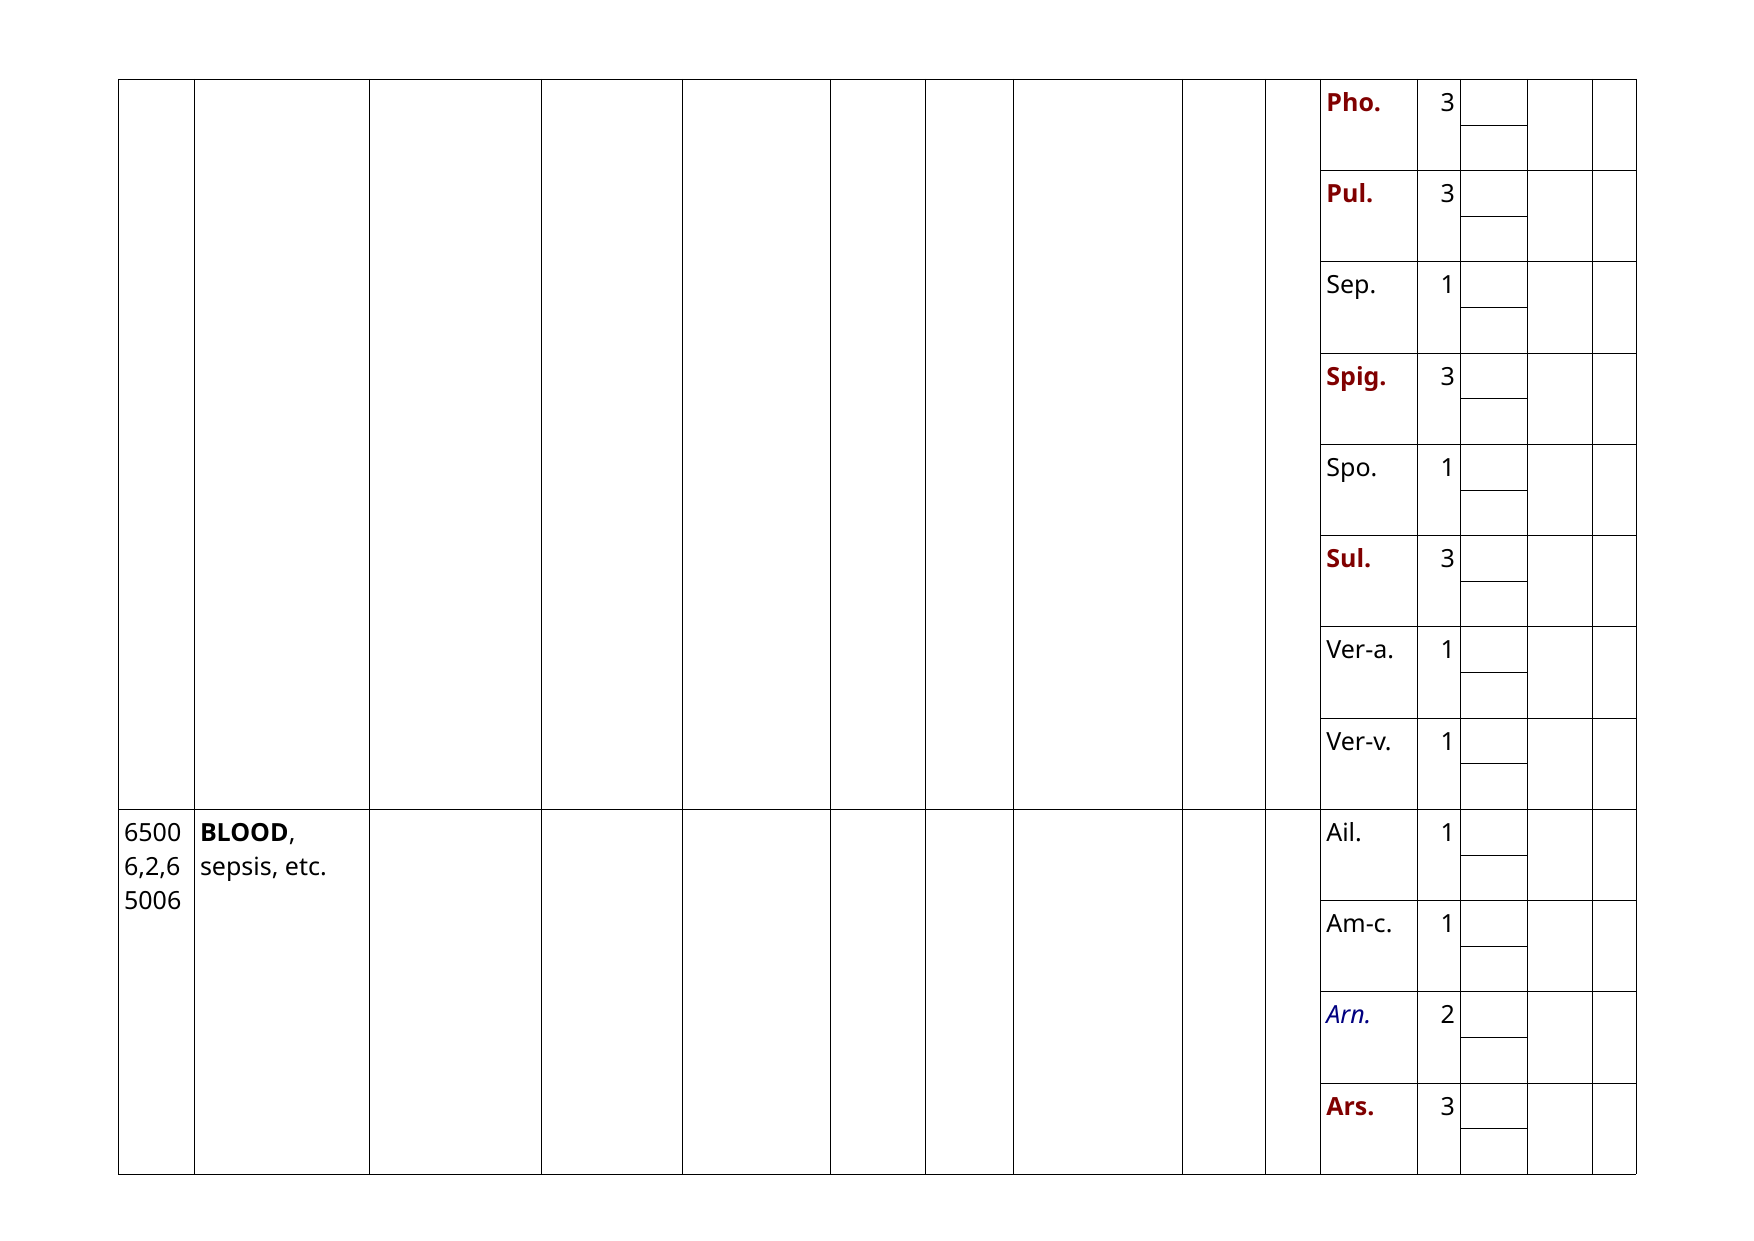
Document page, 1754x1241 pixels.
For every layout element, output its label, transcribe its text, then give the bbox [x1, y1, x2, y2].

table_cell [831, 810, 925, 1174]
table_cell [1183, 810, 1265, 1174]
table_cell [1461, 1084, 1527, 1128]
table_cell [1528, 80, 1592, 170]
table_cell [1528, 354, 1592, 444]
table_cell [1461, 992, 1527, 1037]
table_cell Ver-a. [1321, 627, 1417, 718]
table_cell Spo. [1321, 445, 1417, 535]
table_cell [1461, 582, 1527, 626]
table_cell [1528, 262, 1592, 353]
table_cell [1593, 992, 1636, 1083]
table_cell [1593, 445, 1636, 535]
table_cell [831, 80, 925, 809]
table_cell 1 [1418, 262, 1460, 353]
table_cell 1 [1418, 719, 1460, 809]
table_cell [119, 80, 194, 809]
table_cell Ail. [1321, 810, 1417, 900]
table_cell [195, 80, 369, 809]
table_cell 1 [1418, 627, 1460, 718]
table_cell [1461, 171, 1527, 216]
table_cell [1461, 80, 1527, 124]
table_cell 1 [1418, 901, 1460, 991]
table_cell [1593, 80, 1636, 170]
table_cell [1528, 445, 1592, 535]
table_cell [542, 80, 682, 809]
table_cell [926, 810, 1013, 1174]
table_cell 65006,2,65006 [119, 810, 194, 1174]
table_cell Spig. [1321, 354, 1417, 444]
table_cell Am-c. [1321, 901, 1417, 991]
table_cell [1461, 764, 1527, 809]
table_cell [1014, 810, 1182, 1174]
table_cell [1528, 536, 1592, 626]
table_cell [1593, 171, 1636, 261]
table_cell [1593, 354, 1636, 444]
table_cell 3 [1418, 536, 1460, 626]
table_cell [1593, 810, 1636, 900]
table_cell [1528, 901, 1592, 991]
table_cell [1593, 627, 1636, 718]
table_cell [370, 80, 541, 809]
table_cell [1593, 262, 1636, 353]
table_cell [1183, 80, 1265, 809]
table_cell [1461, 719, 1527, 763]
table_cell [1461, 901, 1527, 946]
table_cell [542, 810, 682, 1174]
table_cell [1266, 80, 1320, 809]
table_cell [1014, 80, 1182, 809]
table_cell [1461, 308, 1527, 353]
table_cell [683, 810, 830, 1174]
table_cell [1593, 719, 1636, 809]
table_cell [1528, 171, 1592, 261]
table_cell [1461, 1129, 1527, 1174]
table_cell [1593, 1084, 1636, 1174]
table_cell [1461, 536, 1527, 581]
table_cell [1461, 126, 1527, 170]
table_cell [1593, 901, 1636, 991]
table_cell Sul. [1321, 536, 1417, 626]
table_cell 2 [1418, 992, 1460, 1083]
table_cell Arn. [1321, 992, 1417, 1083]
table_cell [1528, 627, 1592, 718]
table_cell [1461, 810, 1527, 854]
table_cell [1461, 1038, 1527, 1083]
table_cell [1593, 536, 1636, 626]
table_cell 3 [1418, 1084, 1460, 1174]
table_cell Sep. [1321, 262, 1417, 353]
table_cell [1528, 810, 1592, 900]
table_cell Pul. [1321, 171, 1417, 261]
table_cell [1528, 1084, 1592, 1174]
table_cell Ars. [1321, 1084, 1417, 1174]
table_cell [1266, 810, 1320, 1174]
table_cell [926, 80, 1013, 809]
table_cell [1461, 399, 1527, 444]
table_cell [1461, 445, 1527, 489]
table_cell [1461, 856, 1527, 900]
table_cell [1461, 947, 1527, 991]
table_cell blood, sepsis, etc. [195, 810, 369, 1174]
table_cell [1461, 627, 1527, 672]
table_cell 3 [1418, 171, 1460, 261]
table_cell [1528, 992, 1592, 1083]
table_cell [683, 80, 830, 809]
table_cell [1461, 262, 1527, 307]
table_cell [1461, 217, 1527, 261]
table_cell Pho. [1321, 80, 1417, 170]
table_cell Ver-v. [1321, 719, 1417, 809]
table_cell 1 [1418, 810, 1460, 900]
table_cell [1461, 354, 1527, 398]
table_cell 3 [1418, 354, 1460, 444]
table_cell [1461, 491, 1527, 535]
table_cell [1461, 673, 1527, 718]
table_cell [370, 810, 541, 1174]
table_cell 1 [1418, 445, 1460, 535]
table_cell [1528, 719, 1592, 809]
table_cell 3 [1418, 80, 1460, 170]
